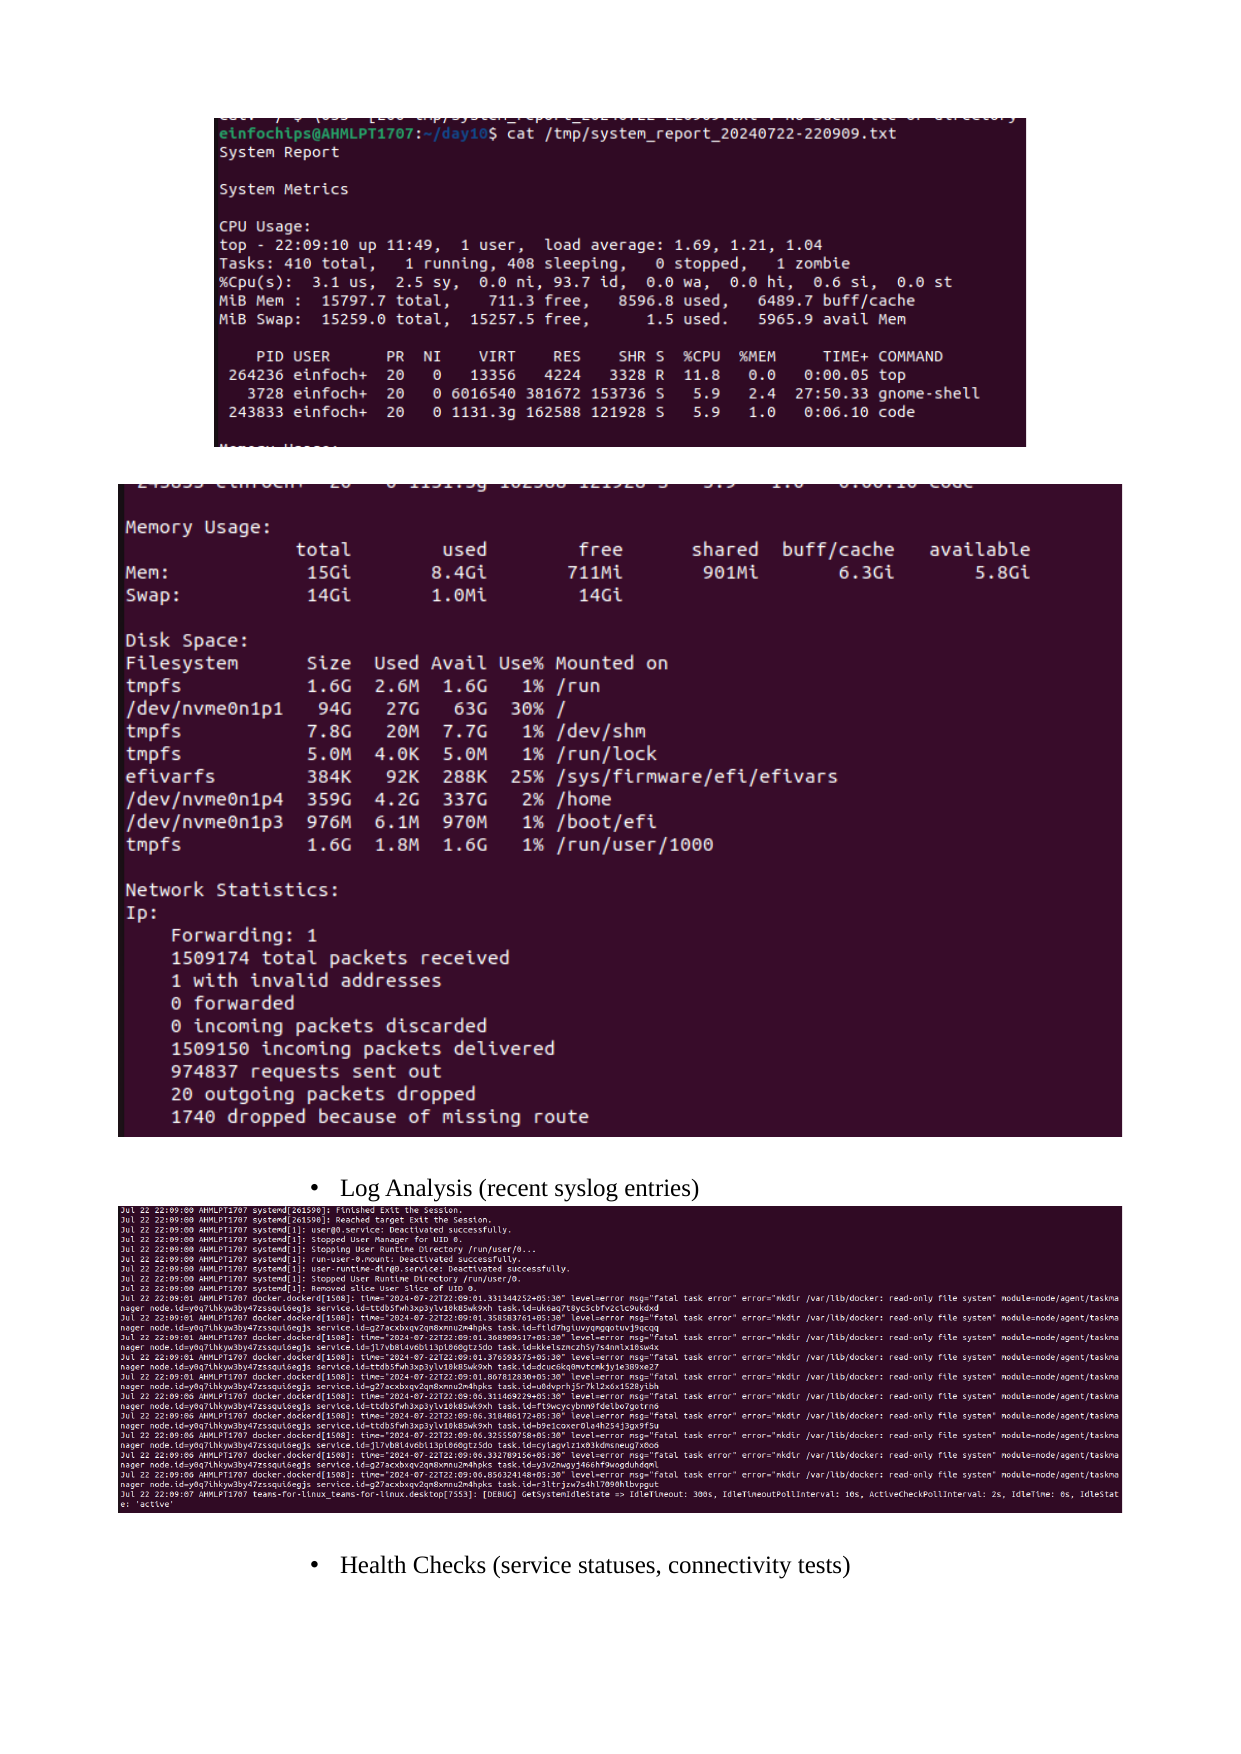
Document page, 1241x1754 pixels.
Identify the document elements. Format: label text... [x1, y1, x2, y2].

picture [214, 118, 1027, 447]
picture [118, 484, 1123, 1137]
list Health Checks (service statuses, connectivity tests) [310, 1550, 1122, 1579]
list Log Analysis (recent syslog entries) [310, 1173, 1122, 1202]
picture [118, 1206, 1123, 1513]
